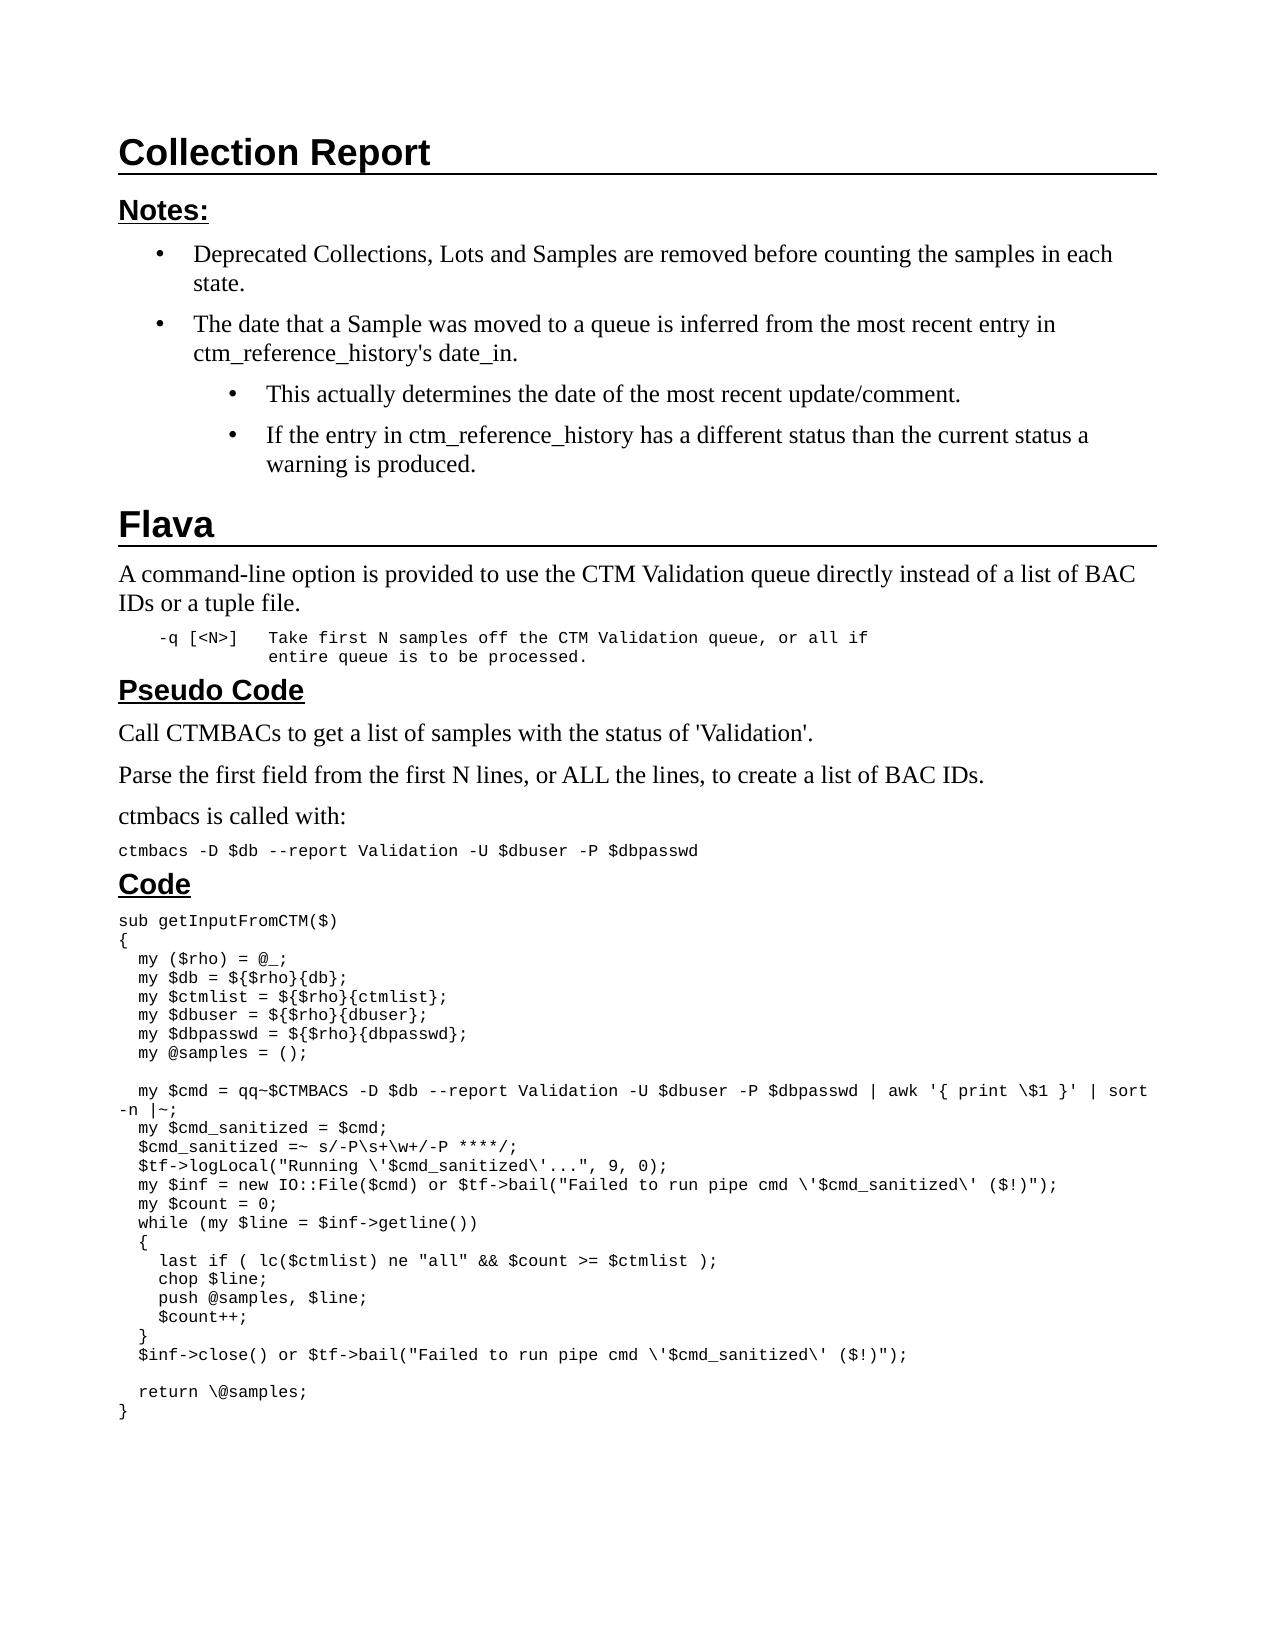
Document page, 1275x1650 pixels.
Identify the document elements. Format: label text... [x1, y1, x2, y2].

text my $cmd_sanitized = $cmd; [118, 1120, 1157, 1139]
text my $inf = new IO::File($cmd) or $tf->bail("Failed to run pipe cmd \'$cmd_sanitized\' ($!)"); [118, 1177, 1157, 1196]
text A command-line option is provided to use the CTM Validation queue directly instead of a list of BAC IDs or a tuple file. [118, 559, 1157, 617]
list This actually determines the date of the most recent update/comment. [228, 379, 1157, 408]
subtitle Pseudo Code [118, 673, 1157, 707]
text return \@samples; [118, 1384, 1157, 1403]
text Call CTMBACs to get a list of samples with the status of 'Validation'. [118, 718, 1157, 747]
text ctmbacs is called with: [118, 801, 1157, 830]
text push @samples, $line; [118, 1290, 1157, 1309]
text $inf->close() or $tf->bail("Failed to run pipe cmd \'$cmd_sanitized\' ($!)"); [118, 1346, 1157, 1365]
text my $db = ${$rho}{db}; [118, 969, 1157, 988]
text my @samples = (); [118, 1045, 1157, 1063]
text { [118, 1233, 1157, 1252]
text my $cmd = qq~$CTMBACS -D $db --report Validation -U $dbuser -P $dbpasswd | awk '{ print \$1 }' | sort -n |~; [118, 1082, 1157, 1120]
subtitle Flava [118, 502, 1157, 545]
text { [118, 932, 1157, 950]
text $cmd_sanitized =~ s/-P\s+\w+/-P ****/; [118, 1139, 1157, 1158]
text while (my $line = $inf->getline()) [118, 1214, 1157, 1233]
subtitle Collection Report [118, 130, 1157, 173]
text entire queue is to be processed. [118, 648, 1157, 667]
list The date that a Sample was moved to a queue is inferred from the most recent entry in ctm_reference_history's date_in. [156, 309, 1157, 366]
text last if ( lc($ctmlist) ne "all" && $count >= $ctmlist ); [118, 1252, 1157, 1271]
text chop $line; [118, 1271, 1157, 1290]
text Parse the first field from the first N lines, or ALL the lines, to create a list of BAC IDs. [118, 760, 1157, 788]
text sub getInputFromCTM($) [118, 913, 1157, 932]
text $count++; [118, 1309, 1157, 1327]
text my $count = 0; [118, 1196, 1157, 1214]
subtitle Notes: [118, 193, 1157, 227]
subtitle Code [118, 867, 1157, 901]
list Deprecated Collections, Lots and Samples are removed before counting the samples in each state. [156, 239, 1157, 296]
text my $dbuser = ${$rho}{dbuser}; [118, 1007, 1157, 1026]
text my $ctmlist = ${$rho}{ctmlist}; [118, 988, 1157, 1007]
text my $dbpasswd = ${$rho}{dbpasswd}; [118, 1026, 1157, 1045]
text $tf->logLocal("Running \'$cmd_sanitized\'...", 9, 0); [118, 1158, 1157, 1177]
text -q [<N>] Take first N samples off the CTM Validation queue, or all if [118, 629, 1157, 648]
text ctmbacs -D $db --report Validation -U $dbuser -P $dbpasswd [118, 842, 1157, 861]
text } [118, 1327, 1157, 1346]
text my ($rho) = @_; [118, 950, 1157, 969]
text } [118, 1403, 1157, 1422]
list If the entry in ctm_reference_history has a different status than the current status a warning is produced. [228, 420, 1157, 478]
